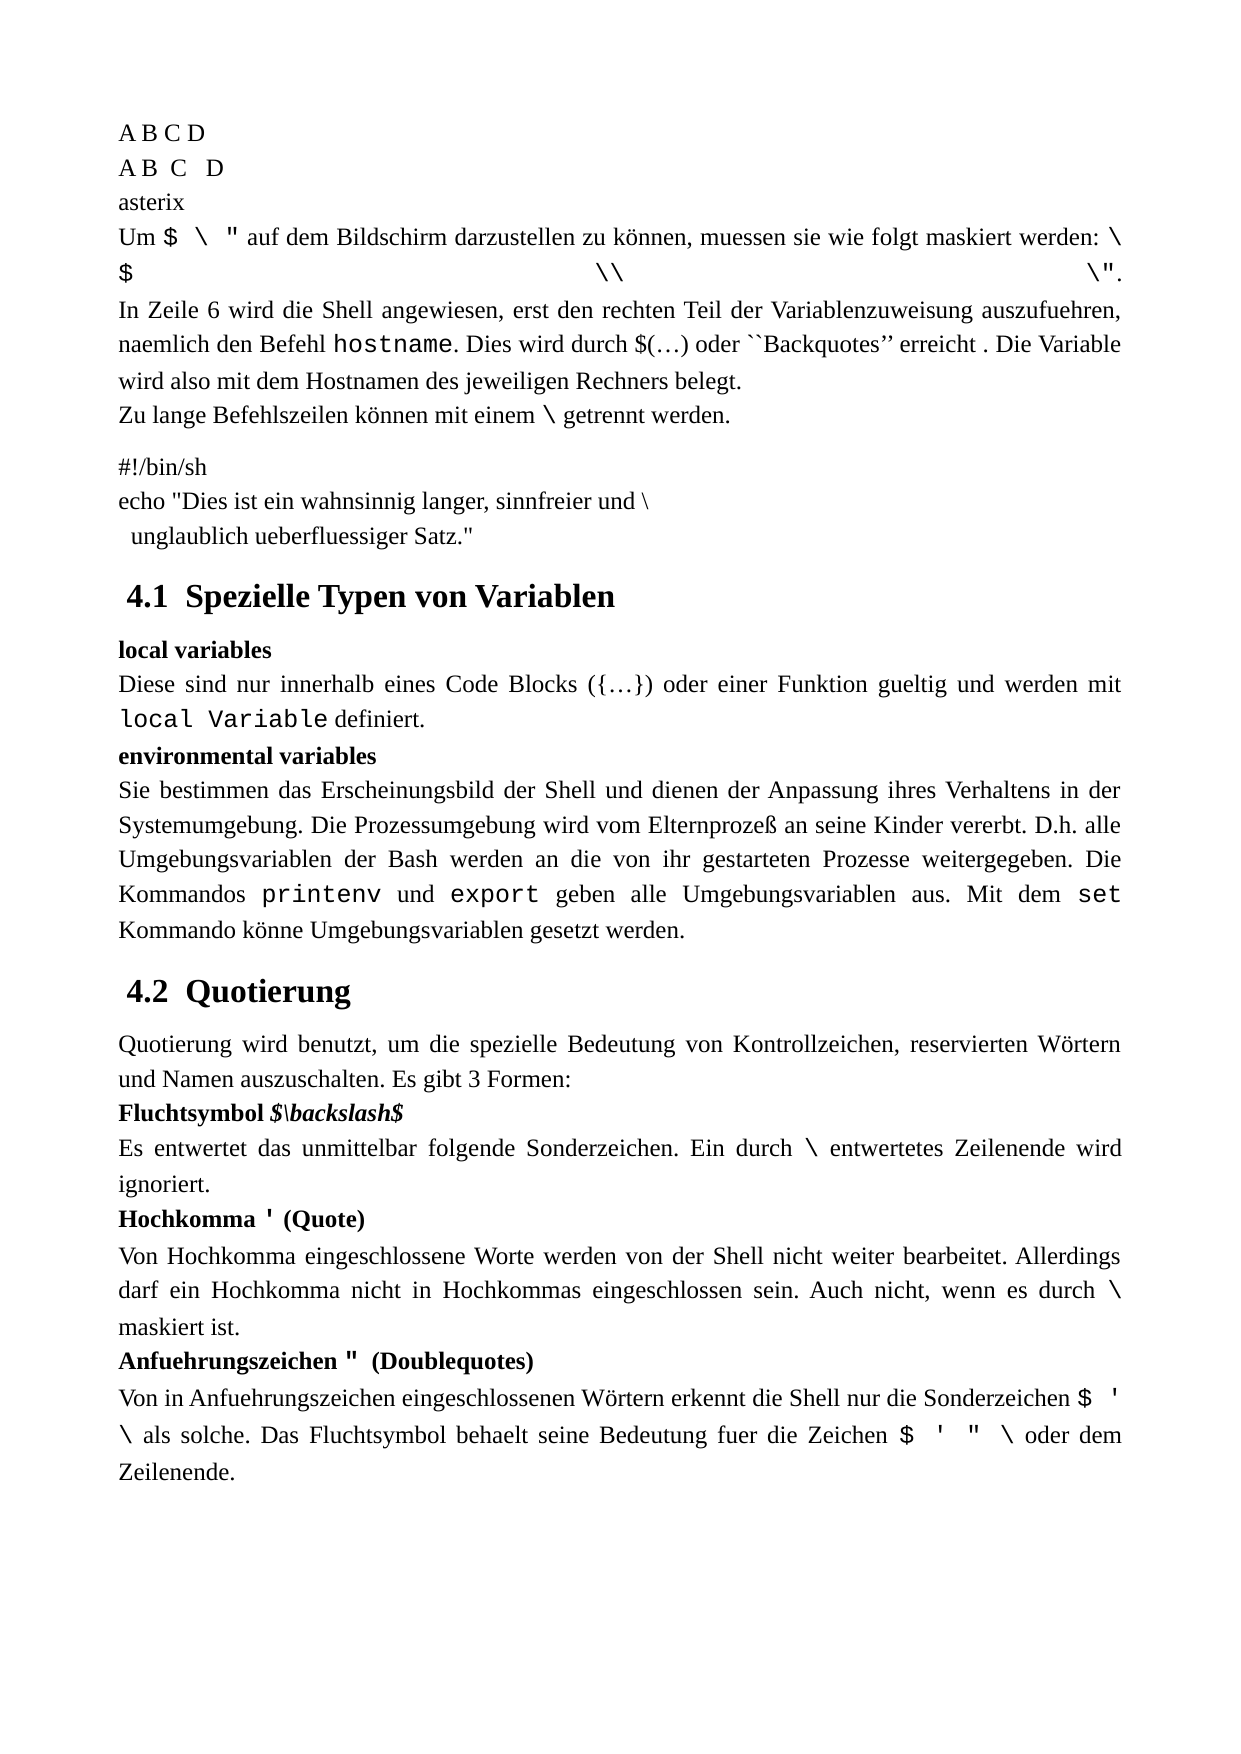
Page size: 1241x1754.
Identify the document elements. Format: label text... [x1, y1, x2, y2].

subtitle Spezielle Typen von Variablen [118, 576, 1122, 615]
text Sie bestimmen das Erscheinungsbild der Shell und dienen der Anpassung ihres Verhaltens in der Systemumgebung. Die Prozessumgebung wird vom Elternprozeß an seine Kinder vererbt. D.h. alle Umgebungsvariablen der Bash werden an die von ihr gestarteten Prozesse weitergegeben. Die Kommandos printenv und export geben alle Umgebungsvariablen aus. Mit dem set Kommando könne Umgebungsvariablen gesetzt werden. [118, 775, 1122, 944]
text A B C D [118, 118, 1122, 147]
text Diese sind nur innerhalb eines Code Blocks ({…}) oder einer Funktion gueltig und werden mit local Variable definiert. [118, 669, 1122, 735]
text #!/bin/sh [118, 452, 1122, 481]
subtitle Quotierung [118, 971, 1122, 1009]
text local variables [118, 635, 1122, 664]
text Quotierung wird benutzt, um die spezielle Bedeutung von Kontrollzeichen, reservierten Wörtern und Namen auszuschalten. Es gibt 3 Formen: [118, 1029, 1122, 1093]
text Anfuehrungszeichen " (Doublequotes) [118, 1346, 1122, 1377]
text unglaublich ueberfluessiger Satz." [118, 521, 1122, 549]
text Es entwertet das unmittelbar folgende Sonderzeichen. Ein durch \ entwertetes Zeilenende wird ignoriert. [118, 1133, 1122, 1198]
text Zu lange Befehlszeilen können mit einem \ getrennt werden. [118, 400, 1122, 431]
text asterix [118, 187, 1122, 216]
text Von in Anfuehrungszeichen eingeschlossenen Wörtern erkennt die Shell nur die Sonderzeichen $ ' \ als solche. Das Fluchtsymbol behaelt seine Bedeutung fuer die Zeichen $ ' " \ oder dem Zeilenende. [118, 1383, 1122, 1485]
text Von Hochkomma eingeschlossene Worte werden von der Shell nicht weiter bearbeitet. Allerdings darf ein Hochkomma nicht in Hochkommas eingeschlossen sein. Auch nicht, wenn es durch \ maskiert ist. [118, 1241, 1122, 1341]
text A B C D [118, 153, 1122, 181]
text Um $ \ " auf dem Bildschirm darzustellen zu können, muessen sie wie folgt maskiert werden: \$ \\ \". In Zeile 6 wird die Shell angewiesen, erst den rechten Teil der Variablenzuweisung auszufuehren, naemlich den Befehl hostname. Dies wird durch $(…) oder ``Backquotes’’ erreicht . Die Variable wird also mit dem Hostnamen des jeweiligen Rechners belegt. [118, 222, 1122, 394]
text Fluchtsymbol $\backslash$ [118, 1098, 1122, 1127]
text Hochkomma ' (Quote) [118, 1204, 1122, 1235]
text echo "Dies ist ein wahnsinnig langer, sinnfreier und \ [118, 486, 1122, 515]
text environmental variables [118, 741, 1122, 769]
